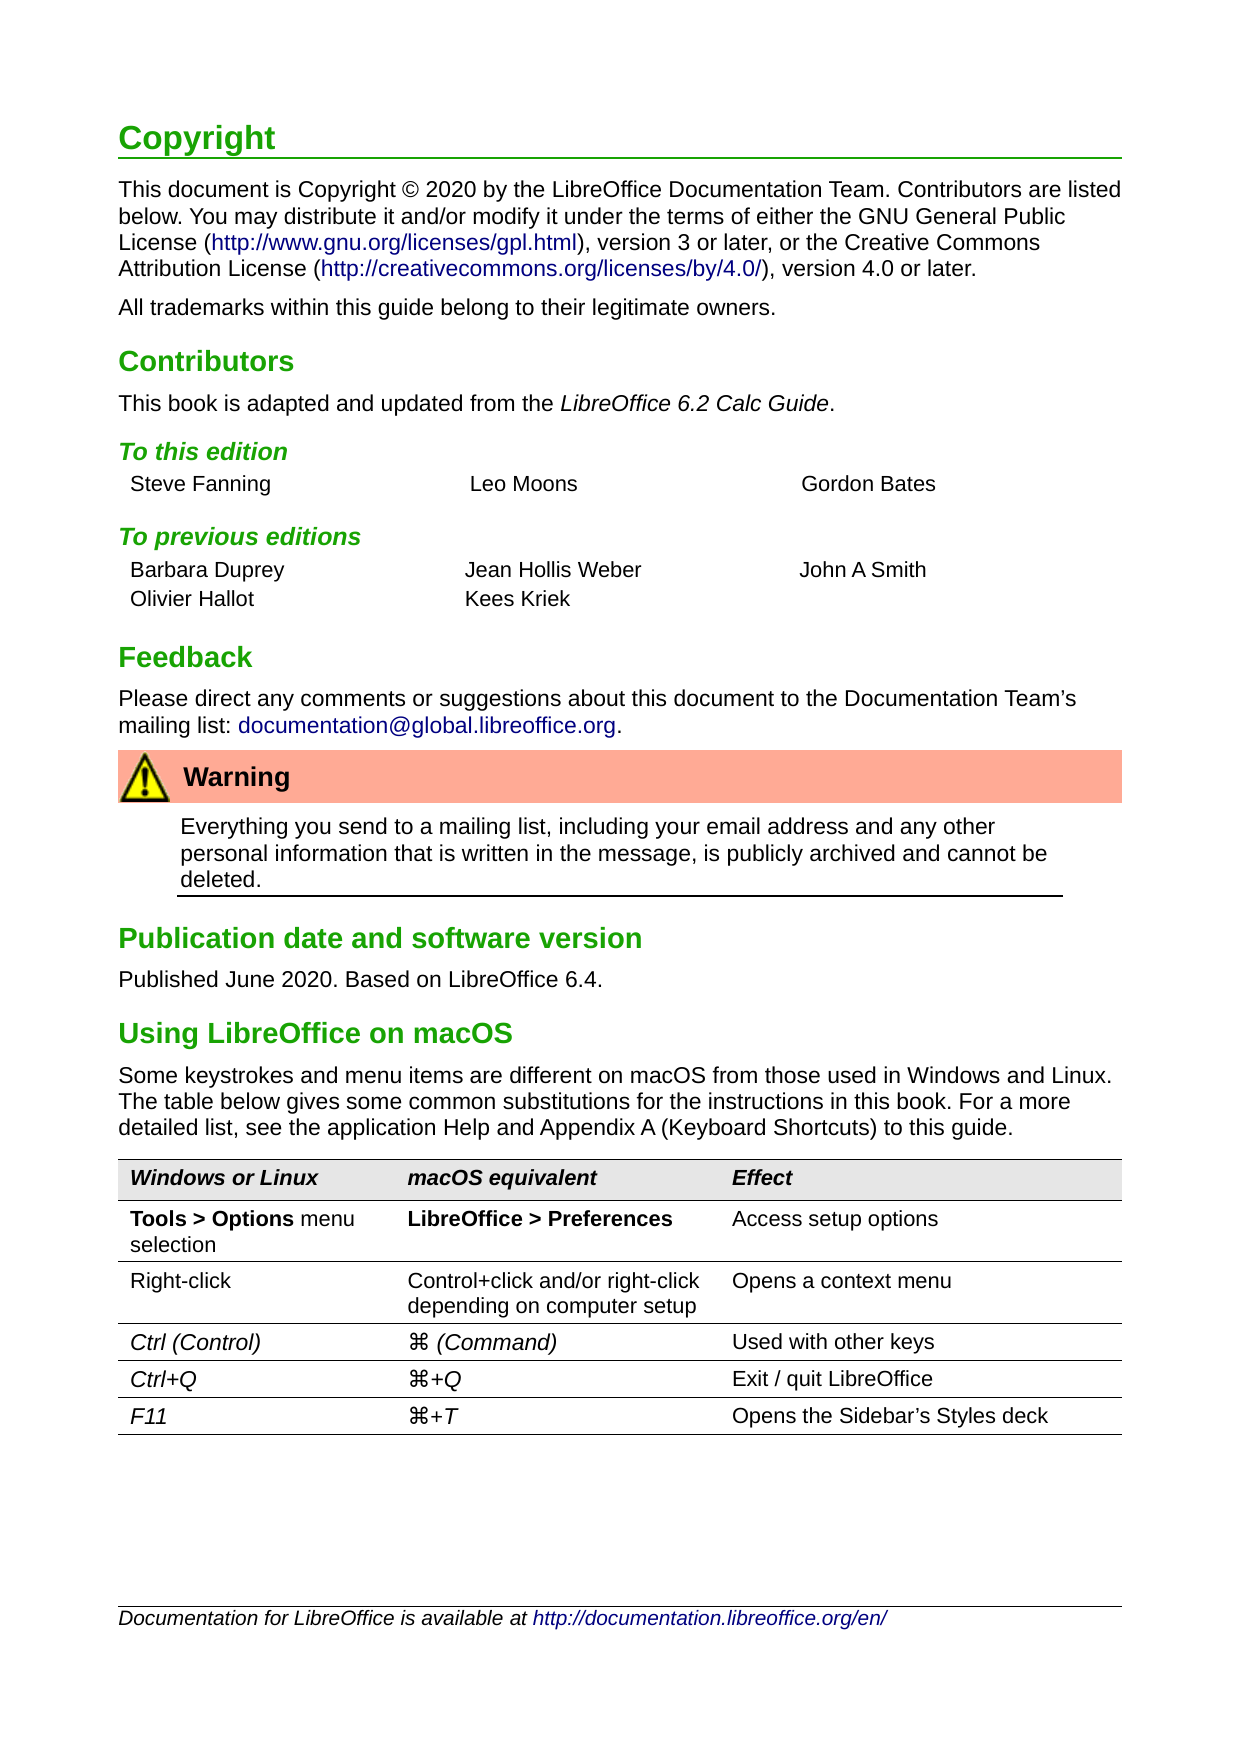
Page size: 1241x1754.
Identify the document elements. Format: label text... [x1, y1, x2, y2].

subtitle To previous editions [118, 522, 1122, 551]
table_cell Ctrl+Q [118, 1361, 396, 1397]
table_cell ⌘+T [396, 1398, 720, 1434]
table_header Steve Fanning [118, 471, 458, 501]
text This document is Copyright © 2020 by the LibreOffice Documentation Team. Contributors are listed below. You may distribute it and/or modify it under the terms of either the GNU General Public License (http://www.gnu.org/licenses/gpl.html), version 3 or later, or the Creative Commons Attribution License (http://creativecommons.org/licenses/by/4.0/), version 4.0 or later. [118, 176, 1122, 282]
table_cell [788, 586, 1122, 616]
text This book is adapted and updated from the LibreOffice 6.2 Calc Guide. [118, 389, 1122, 416]
table_cell Kees Kriek [453, 586, 787, 616]
table_header macOS equivalent [396, 1160, 720, 1200]
table_cell Control+click and/or right-click depending on computer setup [396, 1262, 720, 1323]
subtitle Using LibreOffice on macOS [118, 1016, 1122, 1050]
table_cell Olivier Hallot [118, 586, 453, 616]
subtitle To this edition [118, 437, 1122, 465]
text All trademarks within this guide belong to their legitimate owners. [118, 294, 1122, 321]
table_cell Opens a context menu [720, 1262, 1122, 1323]
table_header Leo Moons [458, 471, 789, 501]
table_cell Ctrl (Control) [118, 1324, 396, 1360]
text Everything you send to a mailing list, including your email address and any other personal information that is written in the message, is publicly archived and cannot be deleted. [177, 810, 1063, 895]
table_cell Access setup options [720, 1201, 1122, 1261]
table_cell F11 [118, 1398, 396, 1434]
text Some keystrokes and menu items are different on macOS from those used in Windows and Linux. The table below gives some common substitutions for the instructions in this book. For a more detailed list, see the application Help and Appendix A (Keyboard Shortcuts) to this guide. [118, 1062, 1122, 1141]
table_cell LibreOffice > Preferences [396, 1201, 720, 1261]
text Published June 2020. Based on LibreOffice 6.4. [118, 966, 1122, 993]
picture [119, 751, 170, 802]
table_cell ⌘+Q [396, 1361, 720, 1397]
subtitle Copyright [118, 118, 1122, 157]
table_header Jean Hollis Weber [453, 556, 787, 586]
table_header Windows or Linux [118, 1160, 396, 1200]
table_header Gordon Bates [789, 471, 1122, 501]
subtitle Contributors [118, 344, 1122, 378]
subtitle Warning [118, 750, 1122, 803]
table_header John A Smith [788, 556, 1122, 586]
text Please direct any comments or suggestions about this document to the Documentation Team’s mailing list: documentation@global.libreoffice.org. [118, 685, 1122, 738]
table_header Barbara Duprey [118, 556, 453, 586]
subtitle Feedback [118, 640, 1122, 673]
table_cell Tools > Options menu selection [118, 1201, 396, 1261]
table_cell ⌘ (Command) [396, 1324, 720, 1360]
table_cell Used with other keys [720, 1324, 1122, 1360]
subtitle Publication date and software version [118, 921, 1122, 954]
table_cell Opens the Sidebar’s Styles deck [720, 1398, 1122, 1434]
table_cell Exit / quit LibreOffice [720, 1361, 1122, 1397]
table_header Effect [720, 1160, 1122, 1200]
table_cell Right-click [118, 1262, 396, 1323]
